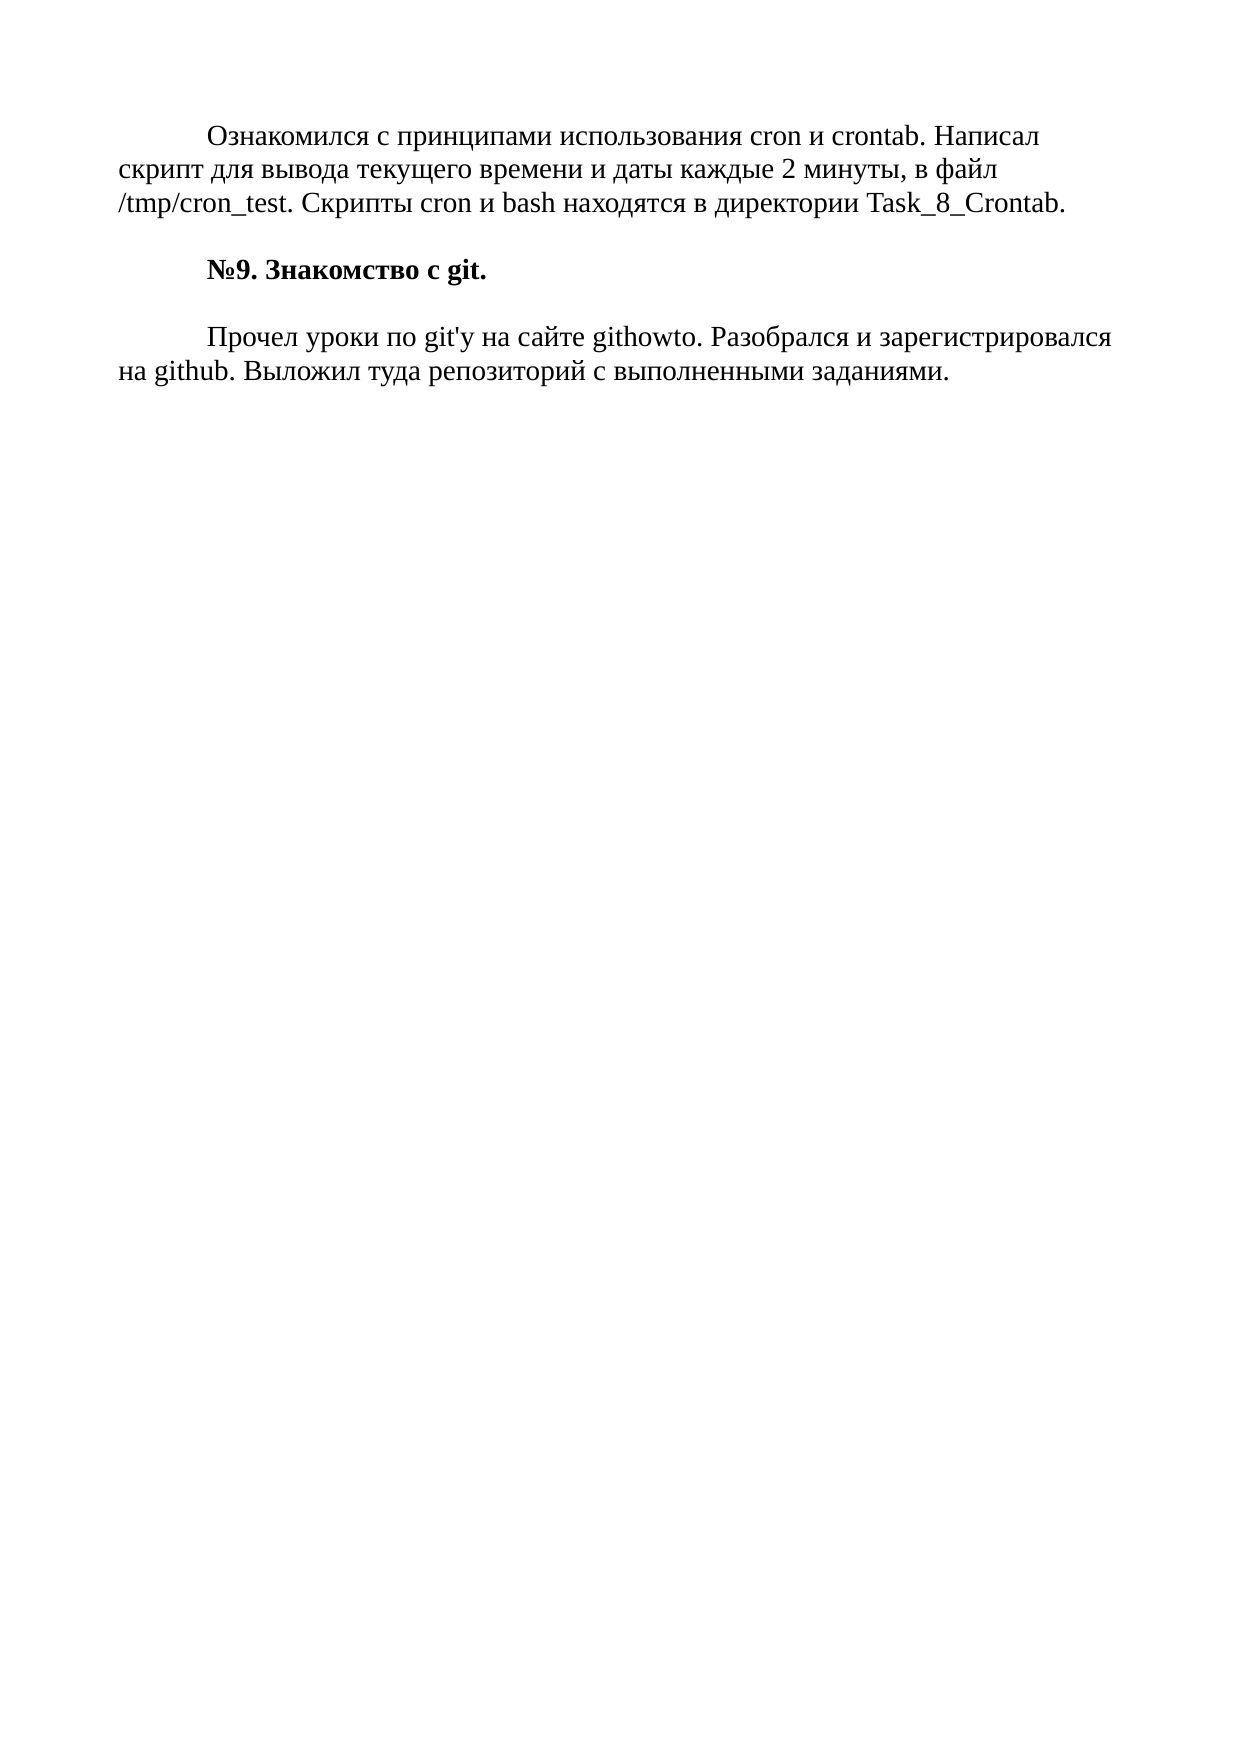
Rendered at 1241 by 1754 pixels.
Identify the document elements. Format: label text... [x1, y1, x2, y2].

text Ознакомился с принципами использования cron и crontab. Написал скрипт для вывода текущего времени и даты каждые 2 минуты, в файл /tmp/cron_test. Скрипты cron и bash находятся в директории Task_8_Crontab. [118, 118, 1122, 219]
text Прочел уроки по git'у на сайте githowto. Разобрался и зарегистрировался на github. Выложил туда репозиторий с выполненными заданиями. [118, 319, 1122, 386]
text №9. Знакомство с git. [118, 252, 1122, 286]
